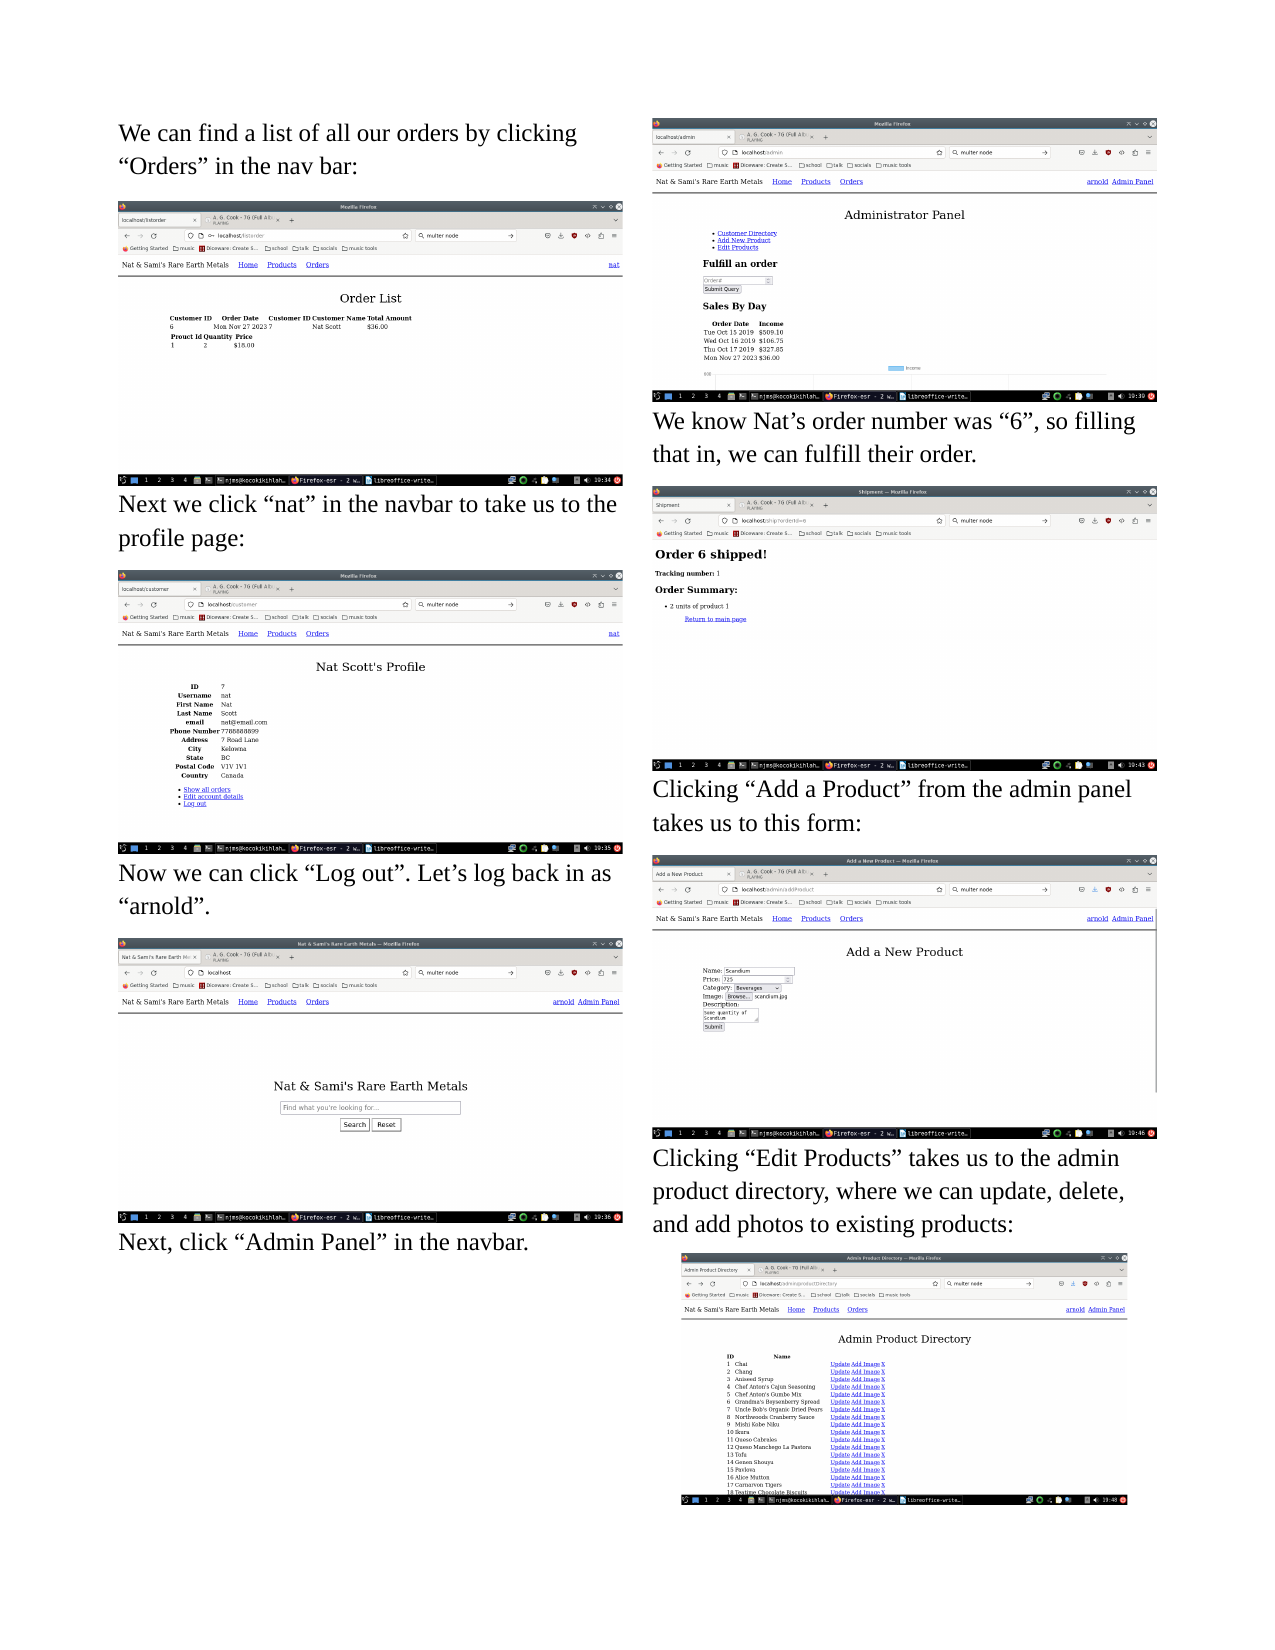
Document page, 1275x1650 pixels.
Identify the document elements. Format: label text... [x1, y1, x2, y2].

text Now we can click “Log out”. Let’s log back in as “arnold”. [118, 854, 623, 920]
text We can find a list of all our orders by clicking “Orders” in the nav bar: [118, 118, 623, 180]
text Next we click “nat” in the navbar to take us to the profile page: [118, 486, 623, 551]
picture [118, 938, 623, 1223]
text We know Nat’s order number was “6”, so filling that in, we can fulfill their order. [652, 402, 1157, 468]
text Clicking “Edit Products” takes us to the admin product directory, where we can update, delete, and add photos to existing products: [652, 1139, 1157, 1238]
text Next, click “Admin Panel” in the navbar. [118, 1223, 623, 1255]
picture [118, 570, 623, 854]
picture [652, 118, 1157, 402]
picture [118, 201, 623, 486]
picture [652, 486, 1157, 771]
text Clicking “Add a Product” from the admin panel takes us to this form: [652, 771, 1157, 836]
picture [652, 855, 1157, 1139]
picture [681, 1253, 1128, 1505]
